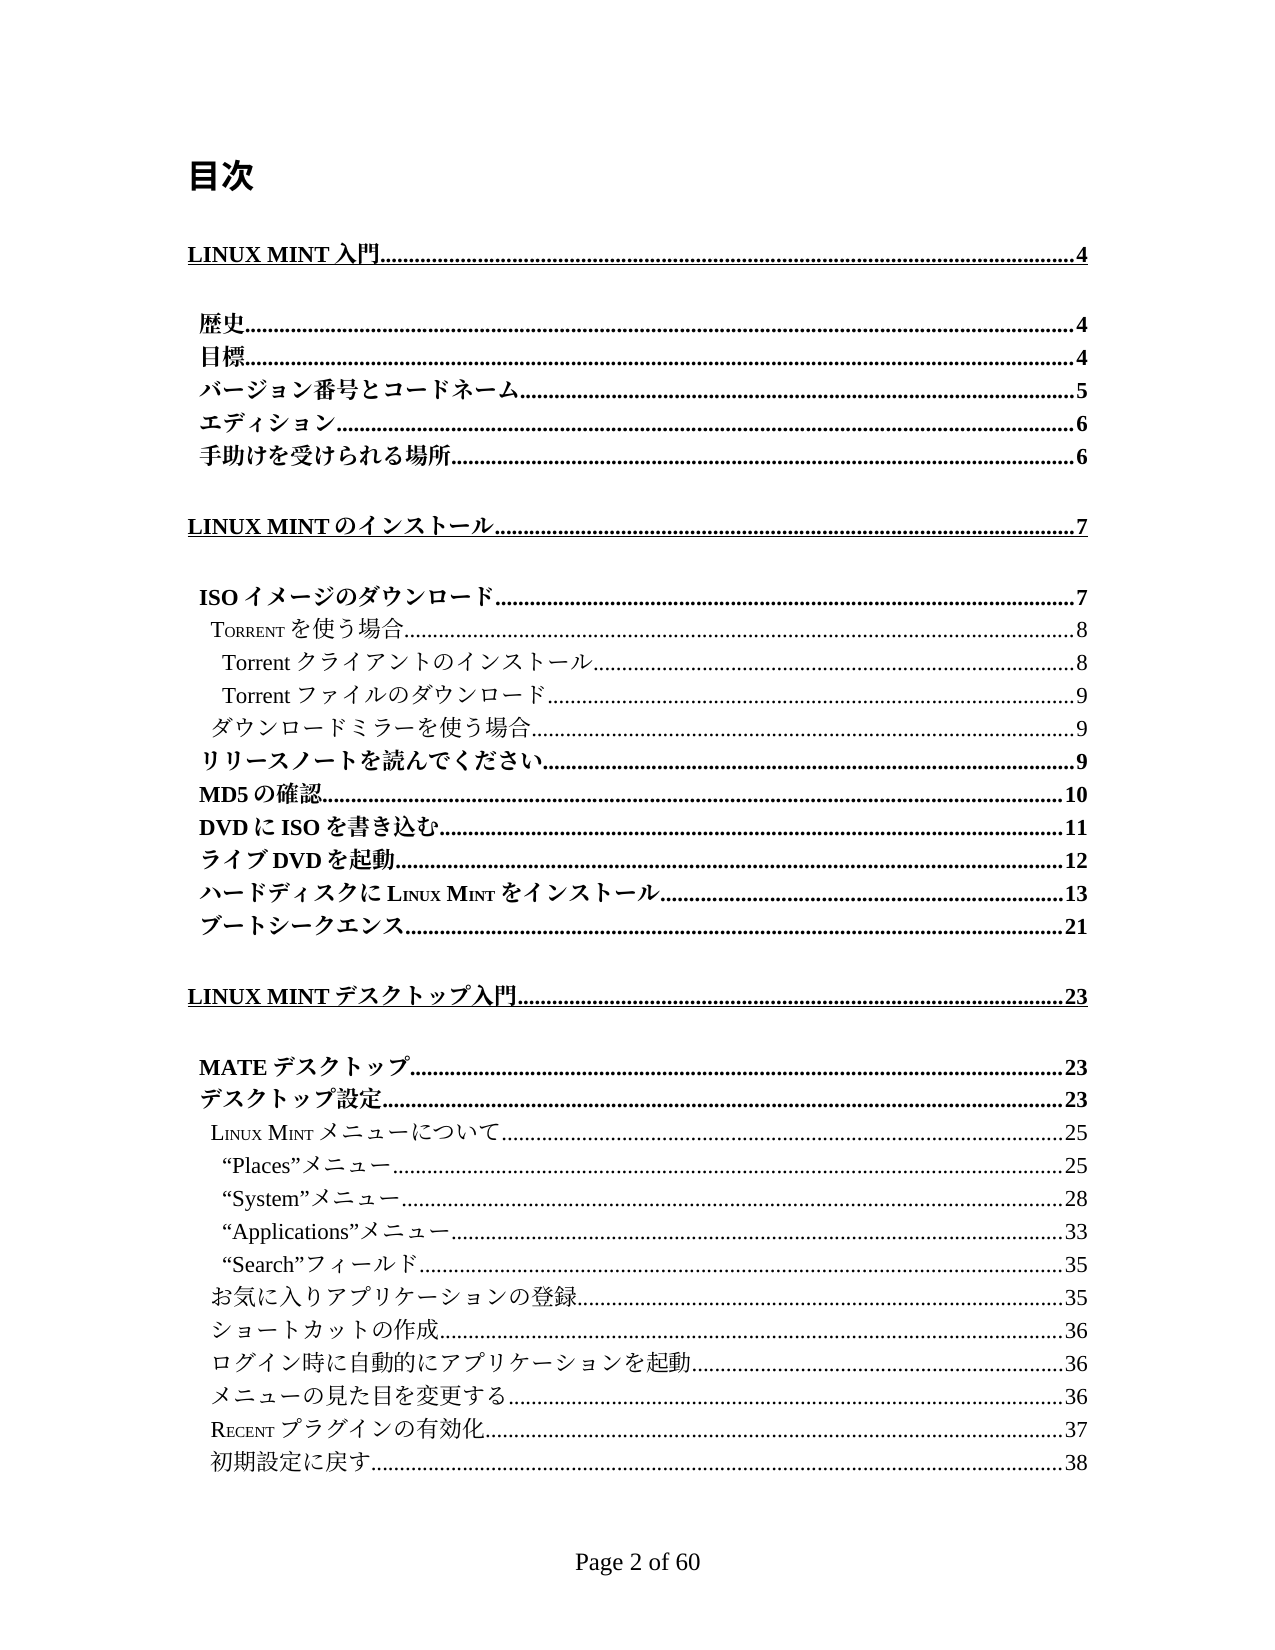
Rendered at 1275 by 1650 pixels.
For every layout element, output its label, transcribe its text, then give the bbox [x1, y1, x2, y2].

text ハードディスクにLinux Mintをインストール 13 [187, 875, 1087, 908]
text ライブDVDを起動 12 [187, 842, 1087, 875]
text DVDにISOを書き込む 11 [187, 809, 1087, 842]
text Linux Mintデスクトップ入門 23 [187, 978, 1087, 1006]
text Linux Mint入門 4 [187, 236, 1087, 264]
text MATEデスクトップ 23 [187, 1049, 1087, 1082]
text Linux Mintメニューについて 25 [187, 1114, 1087, 1147]
text “System”メニュー 28 [187, 1180, 1087, 1213]
text エディション 6 [187, 405, 1087, 438]
text 初期設定に戻す 38 [187, 1444, 1087, 1477]
text MD5の確認 10 [187, 776, 1087, 809]
text ログイン時に自動的にアプリケーションを起動 36 [187, 1345, 1087, 1378]
text 歴史 4 [187, 306, 1087, 339]
text ブートシークエンス 21 [187, 908, 1087, 941]
text Recentプラグインの有効化 37 [187, 1411, 1087, 1444]
text [187, 537, 1087, 541]
text ISOイメージのダウンロード 7 [187, 579, 1087, 612]
text “Places”メニュー 25 [187, 1147, 1087, 1180]
text “Applications”メニュー 33 [187, 1213, 1087, 1246]
text お気に入りアプリケーションの登録 35 [187, 1279, 1087, 1312]
subtitle 目次 [187, 150, 1087, 198]
text 手助けを受けられる場所 6 [187, 438, 1087, 471]
text デスクトップ設定 23 [187, 1082, 1087, 1114]
text メニューの見た目を変更する 36 [187, 1378, 1087, 1411]
text Torrentを使う場合 8 [187, 612, 1087, 644]
text リリースノートを読んでください 9 [187, 743, 1087, 776]
text Torrentクライアントのインストール 8 [187, 644, 1087, 677]
text [187, 1007, 1087, 1011]
text Torrentファイルのダウンロード 9 [187, 677, 1087, 710]
text バージョン番号とコードネーム 5 [187, 372, 1087, 405]
text [187, 265, 1087, 269]
text ショートカットの作成 36 [187, 1312, 1087, 1345]
text “Search”フィールド 35 [187, 1246, 1087, 1279]
text Linux Mintのインストール 7 [187, 508, 1087, 536]
text 目標 4 [187, 339, 1087, 372]
text ダウンロードミラーを使う場合 9 [187, 710, 1087, 743]
